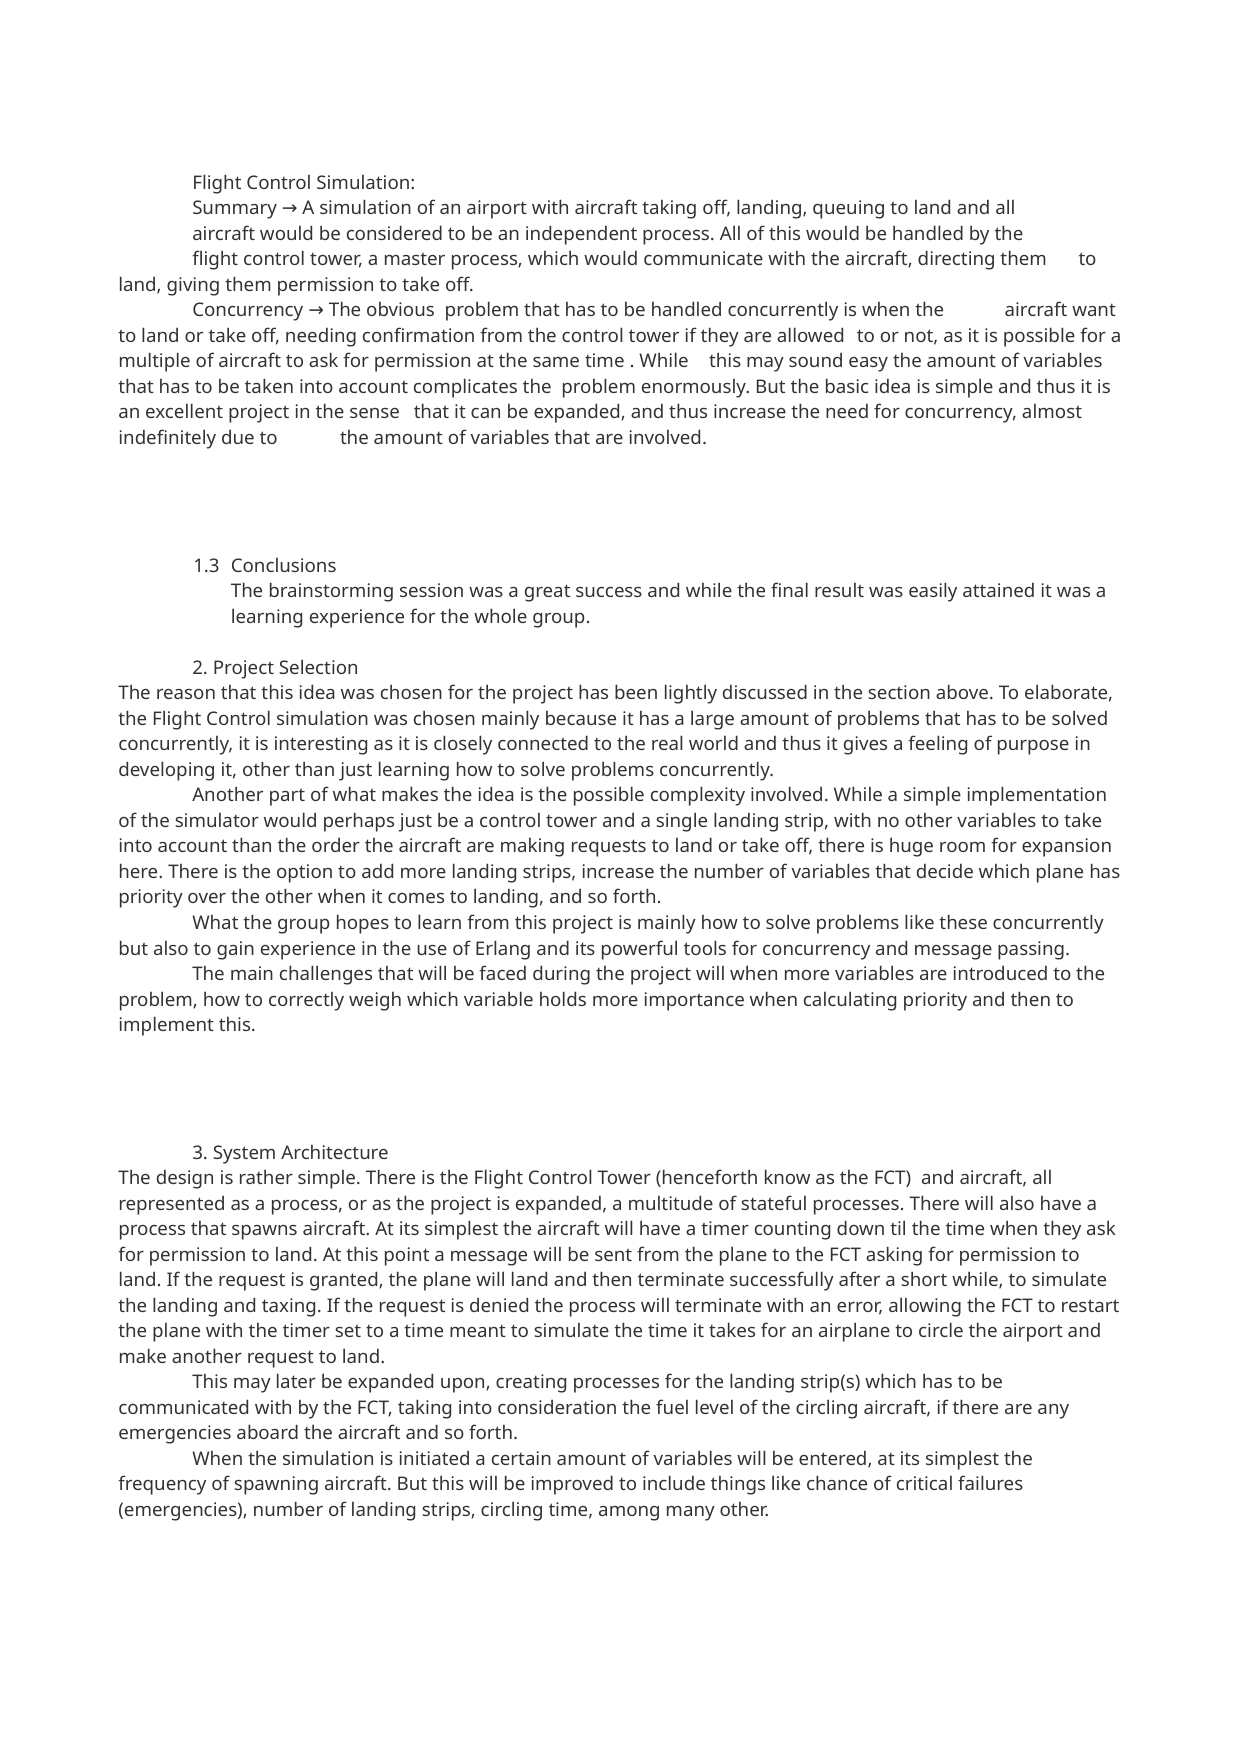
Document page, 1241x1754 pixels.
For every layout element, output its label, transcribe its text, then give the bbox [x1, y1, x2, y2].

text 2. Project Selection [118, 654, 1122, 679]
text Summary → A simulation of an airport with aircraft taking off, landing, queuing to land and all aircraft would be considered to be an independent process. All of this would be handled by the flight control tower, a master process, which would communicate with the aircraft, directing them to land, giving them permission to take off. [118, 195, 1122, 297]
text The main challenges that will be faced during the project will when more variables are introduced to the problem, how to correctly weigh which variable holds more importance when calculating priority and then to implement this. [118, 960, 1122, 1037]
text When the simulation is initiated a certain amount of variables will be entered, at its simplest the frequency of spawning aircraft. But this will be improved to include things like chance of critical failures (emergencies), number of landing strips, circling time, among many other. [118, 1445, 1122, 1522]
list Conclusions [193, 552, 1122, 577]
list The brainstorming session was a great success and while the final result was easily attained it was a learning experience for the whole group. [193, 577, 1122, 628]
text The design is rather simple. There is the Flight Control Tower (henceforth know as the FCT) and aircraft, all represented as a process, or as the project is expanded, a multitude of stateful processes. There will also have a process that spawns aircraft. At its simplest the aircraft will have a timer counting down til the time when they ask for permission to land. At this point a message will be sent from the plane to the FCT asking for permission to land. If the request is granted, the plane will land and then terminate successfully after a short while, to simulate the landing and taxing. If the request is denied the process will terminate with an error, allowing the FCT to restart the plane with the timer set to a time meant to simulate the time it takes for an airplane to circle the airport and make another request to land. [118, 1164, 1122, 1369]
text Concurrency → The obvious problem that has to be handled concurrently is when the aircraft want to land or take off, needing confirmation from the control tower if they are allowed to or not, as it is possible for a multiple of aircraft to ask for permission at the same time . While this may sound easy the amount of variables that has to be taken into account complicates the problem enormously. But the basic idea is simple and thus it is an excellent project in the sense that it can be expanded, and thus increase the need for concurrency, almost indefinitely due to the amount of variables that are involved. [118, 297, 1122, 450]
text Another part of what makes the idea is the possible complexity involved. While a simple implementation of the simulator would perhaps just be a control tower and a single landing strip, with no other variables to take into account than the order the aircraft are making requests to land or take off, there is huge room for expansion here. There is the option to add more landing strips, increase the number of variables that decide which plane has priority over the other when it comes to landing, and so forth. [118, 782, 1122, 909]
text This may later be expanded upon, creating processes for the landing strip(s) which has to be communicated with by the FCT, taking into consideration the fuel level of the circling aircraft, if there are any emergencies aboard the aircraft and so forth. [118, 1369, 1122, 1445]
text 3. System Architecture [118, 1139, 1122, 1164]
text What the group hopes to learn from this project is mainly how to solve problems like these concurrently but also to gain experience in the use of Erlang and its powerful tools for concurrency and message passing. [118, 909, 1122, 960]
text The reason that this idea was chosen for the project has been lightly discussed in the section above. To elaborate, the Flight Control simulation was chosen mainly because it has a large amount of problems that has to be solved concurrently, it is interesting as it is closely connected to the real world and thus it gives a feeling of purpose in developing it, other than just learning how to solve problems concurrently. [118, 679, 1122, 782]
text Flight Control Simulation: [118, 169, 1122, 195]
